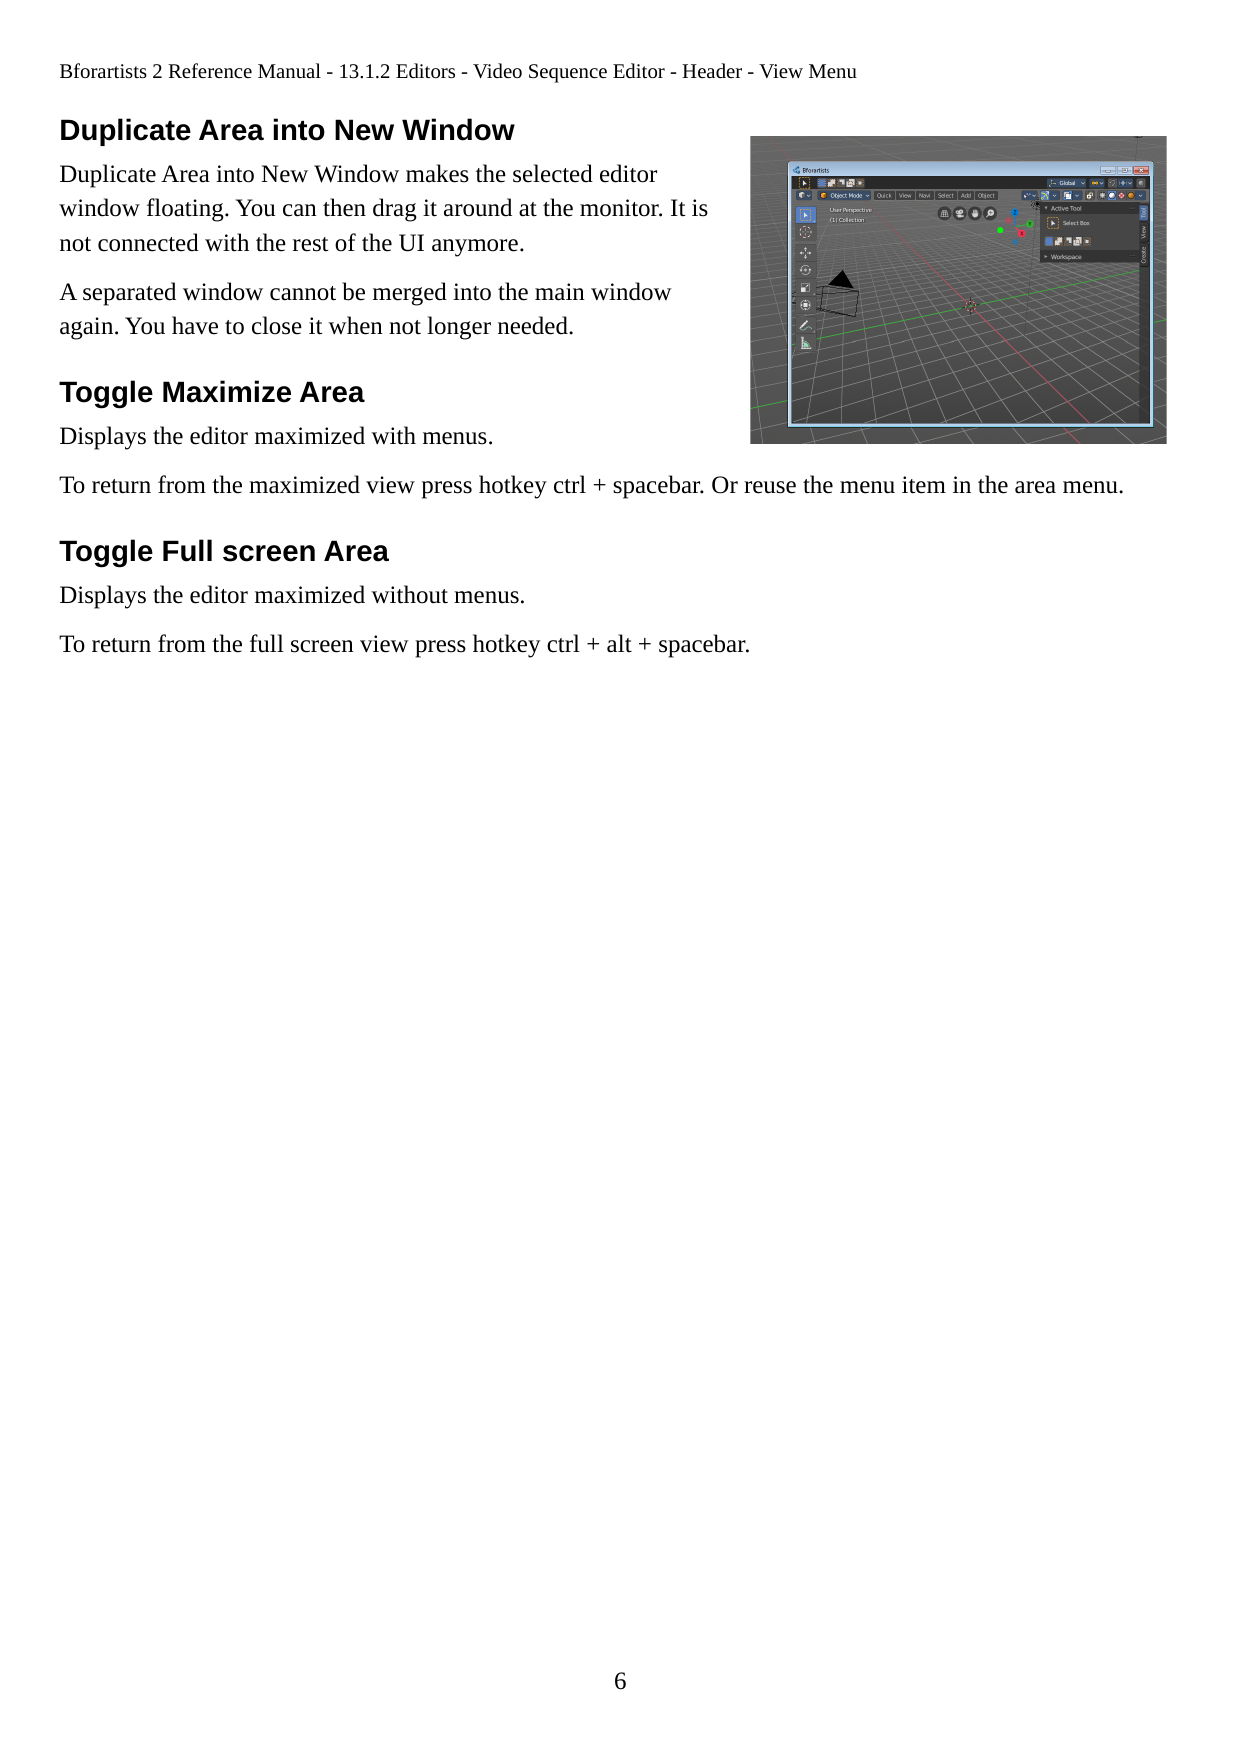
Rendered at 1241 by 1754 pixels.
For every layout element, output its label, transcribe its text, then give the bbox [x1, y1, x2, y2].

text A separated window cannot be merged into the main window again. You have to close it when not longer needed. [59, 277, 750, 340]
subtitle Toggle Maximize Area [59, 375, 750, 409]
text Displays the editor maximized without menus. [59, 580, 1181, 609]
text Displays the editor maximized with menus. [59, 421, 1181, 450]
text Duplicate Area into New Window makes the selected editor window floating. You can then drag it around at the monitor. It is not connected with the rest of the UI anymore. [59, 159, 750, 257]
subtitle [1167, 375, 1181, 409]
subtitle Toggle Full screen Area [59, 534, 1181, 568]
text To return from the maximized view press hotkey ctrl + spacebar. Or reuse the menu item in the area menu. [59, 470, 1181, 499]
picture [750, 136, 1167, 444]
text To return from the full screen view press hotkey ctrl + alt + spacebar. [59, 629, 1181, 658]
subtitle Duplicate Area into New Window [59, 113, 1181, 146]
